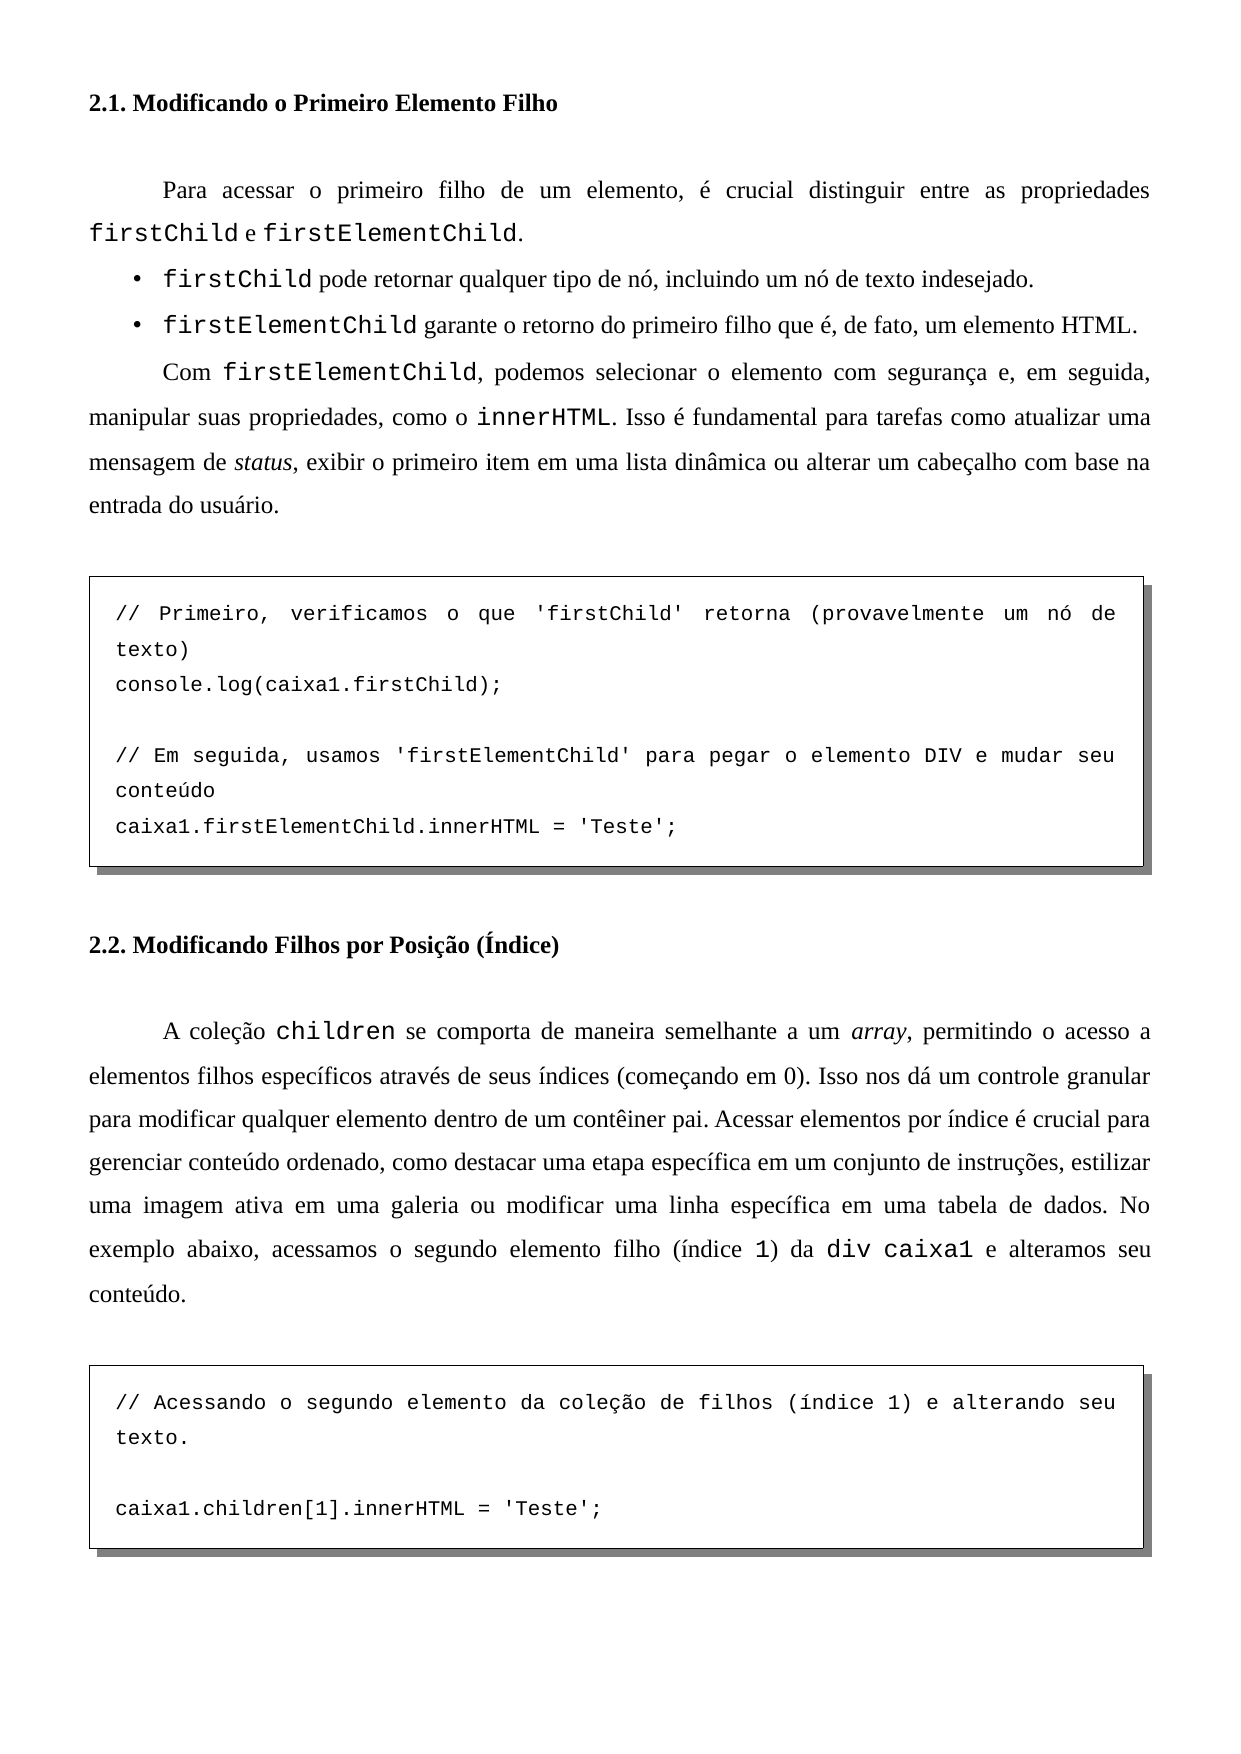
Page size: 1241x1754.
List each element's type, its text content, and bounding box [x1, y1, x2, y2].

text caixa1.children[1].innerHTML = 'Teste'; [90, 1471, 1143, 1548]
subtitle Modificando o Primeiro Elemento Filho [88, 88, 1152, 117]
text Para acessar o primeiro filho de um elemento, é crucial distinguir entre as propriedades firstChild e firstElementChild. [88, 175, 1152, 249]
text // Acessando o segundo elemento da coleção de filhos (índice 1) e alterando seu texto. [90, 1366, 1143, 1451]
text console.log(caixa1.firstChild); [90, 647, 1143, 698]
text // Primeiro, verificamos o que 'firstChild' retorna (provavelmente um nó de texto) [90, 577, 1143, 647]
list firstChild pode retornar qualquer tipo de nó, incluindo um nó de texto indesejado. [133, 264, 1152, 295]
subtitle Modificando Filhos por Posição (Índice) [88, 930, 1152, 958]
text Com firstElementChild, podemos selecionar o elemento com segurança e, em seguida, manipular suas propriedades, como o innerHTML. Isso é fundamental para tarefas como atualizar uma mensagem de status, exibir o primeiro item em uma lista dinâmica ou alterar um cabeçalho com base na entrada do usuário. [88, 357, 1152, 519]
list firstElementChild garante o retorno do primeiro filho que é, de fato, um elemento HTML. [133, 310, 1152, 341]
text A coleção children se comporta de maneira semelhante a um array, permitindo o acesso a elementos filhos específicos através de seus índices (começando em 0). Isso nos dá um controle granular para modificar qualquer elemento dentro de um contêiner pai. Acessar elementos por índice é crucial para gerenciar conteúdo ordenado, como destacar uma etapa específica em um conjunto de instruções, estilizar uma imagem ativa em uma galeria ou modificar uma linha específica em uma tabela de dados. No exemplo abaixo, acessamos o segundo elemento filho (índice 1) da div caixa1 e alteramos seu conteúdo. [88, 1016, 1152, 1308]
text caixa1.firstElementChild.innerHTML = 'Teste'; [90, 789, 1143, 866]
text // Em seguida, usamos 'firstElementChild' para pegar o elemento DIV e mudar seu conteúdo [90, 718, 1143, 789]
